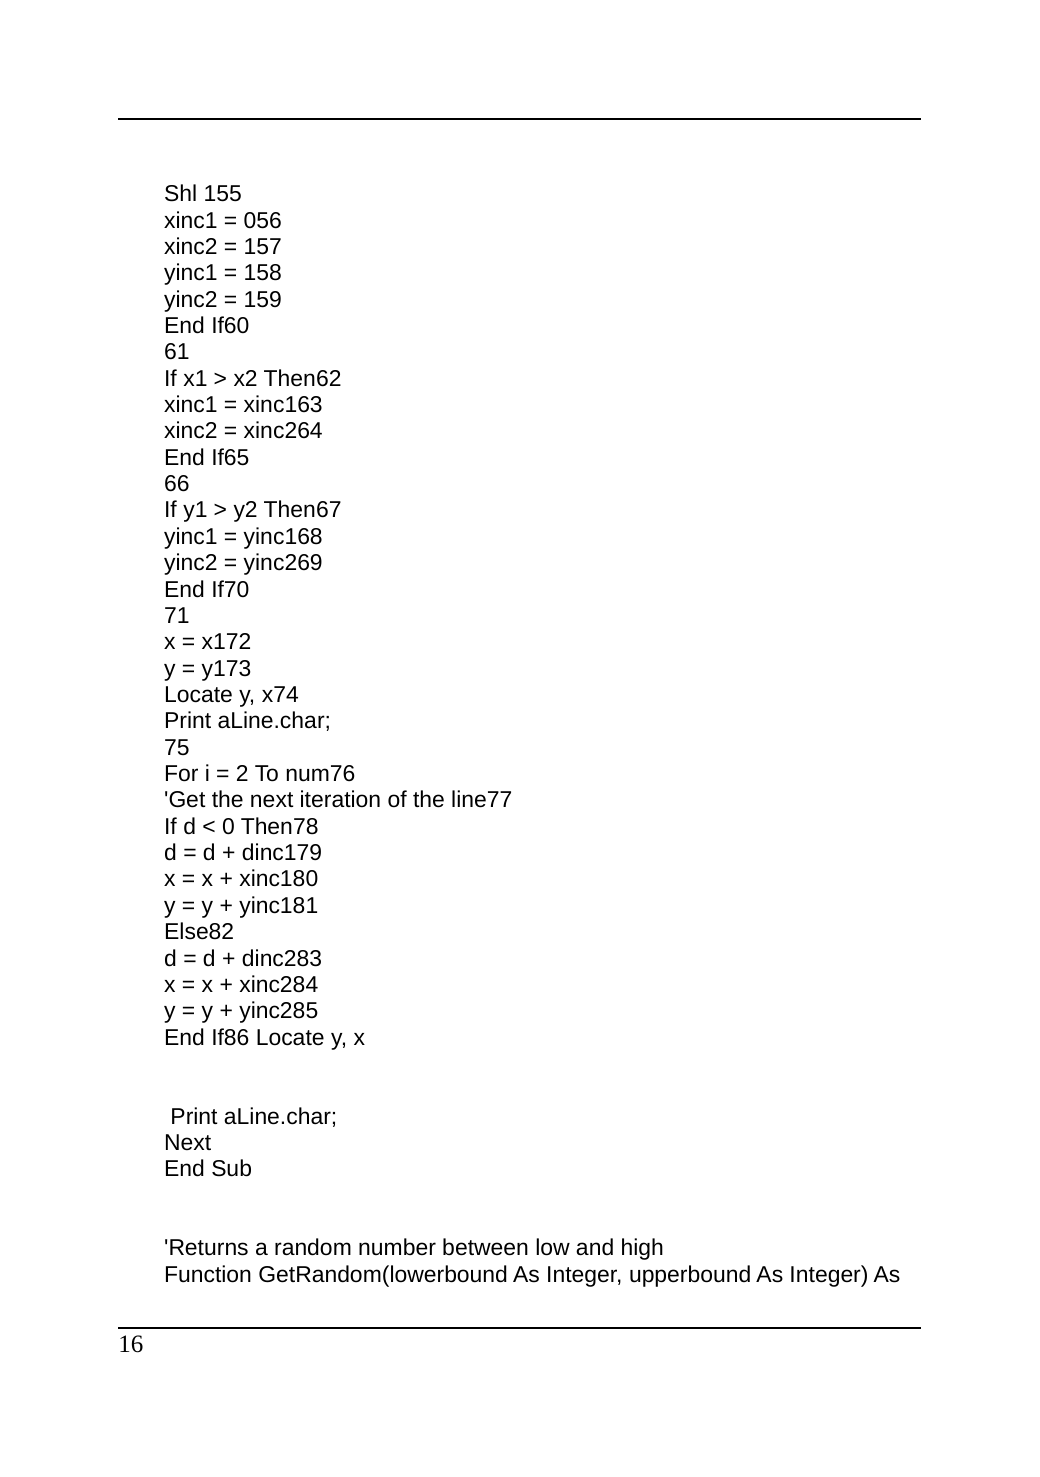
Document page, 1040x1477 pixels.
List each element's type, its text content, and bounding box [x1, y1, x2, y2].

text yinc1 = 158 [118, 259, 921, 286]
text Function GetRandom(lowerbound As Integer, upperbound As Integer) As [118, 1261, 921, 1287]
text Locate y, x74 [118, 681, 921, 707]
text 75 [118, 734, 921, 760]
text Print aLine.char; [118, 1103, 921, 1129]
text For i = 2 To num76 [118, 760, 921, 786]
text End Sub [118, 1155, 921, 1182]
text End If86 Locate y, x [118, 1023, 921, 1050]
text yinc1 = yinc168 [118, 523, 921, 549]
text xinc1 = xinc163 [118, 391, 921, 417]
text Shl 155 [118, 180, 921, 207]
text If y1 > y2 Then67 [118, 496, 921, 523]
text y = y173 [118, 654, 921, 681]
text Next [118, 1129, 921, 1155]
text x = x + xinc284 [118, 971, 921, 997]
text End If65 [118, 444, 921, 470]
text x = x172 [118, 628, 921, 654]
text End If70 [118, 576, 921, 602]
text d = d + dinc179 [118, 839, 921, 865]
text End If60 [118, 312, 921, 338]
text If x1 > x2 Then62 [118, 365, 921, 391]
text y = y + yinc181 [118, 892, 921, 918]
text Else82 [118, 918, 921, 944]
text xinc1 = 056 [118, 207, 921, 233]
text x = x + xinc180 [118, 865, 921, 892]
text If d < 0 Then78 [118, 813, 921, 839]
text 66 [118, 470, 921, 496]
text 61 [118, 338, 921, 365]
text 'Returns a random number between low and high [118, 1234, 921, 1261]
text Print aLine.char; [118, 707, 921, 734]
text 71 [118, 602, 921, 628]
text yinc2 = 159 [118, 286, 921, 312]
text yinc2 = yinc269 [118, 549, 921, 576]
text xinc2 = xinc264 [118, 417, 921, 444]
text 'Get the next iteration of the line77 [118, 786, 921, 813]
text d = d + dinc283 [118, 944, 921, 971]
text y = y + yinc285 [118, 997, 921, 1023]
text xinc2 = 157 [118, 233, 921, 259]
